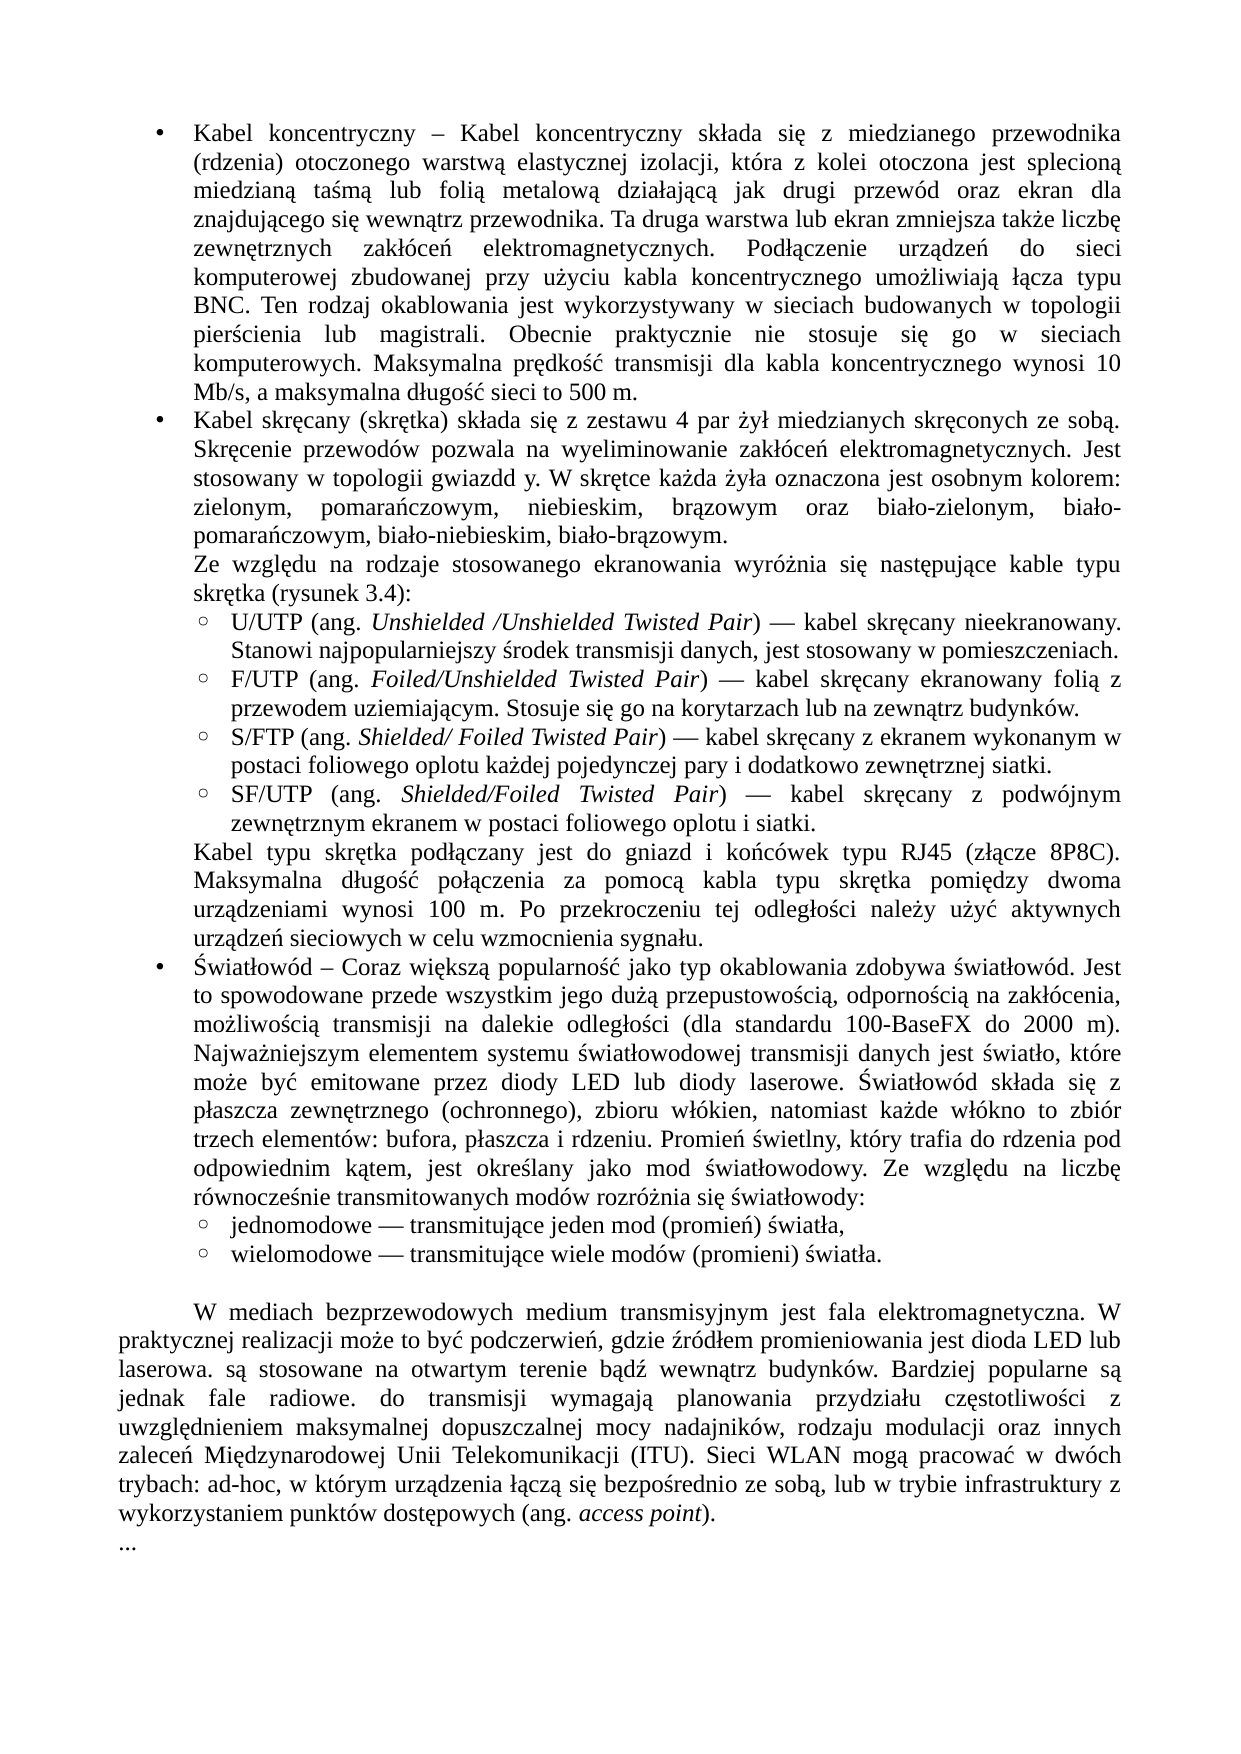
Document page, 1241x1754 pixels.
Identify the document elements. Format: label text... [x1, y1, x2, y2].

list Ze względu na rodzaje stosowanego ekranowania wyróżnia się następujące kable typu skrętka (rysunek 3.4): [156, 549, 1122, 607]
text W mediach bezprzewodowych medium transmisyjnym jest fala elektromagnetyczna. W praktycznej realizacji może to być podczerwień, gdzie źródłem promieniowania jest dioda LED lub laserowa. są stosowane na otwartym terenie bądź wewnątrz budynków. Bardziej popularne są jednak fale radiowe. do transmisji wymagają planowania przydziału częstotliwości z uwzględnieniem maksymalnej dopuszczalnej mocy nadajników, rodzaju modulacji oraz innych zaleceń Międzynarodowej Unii Telekomunikacji (ITU). Sieci WLAN mogą pracować w dwóch trybach: ad-hoc, w którym urządzenia łączą się bezpośrednio ze sobą, lub w trybie infrastruktury z wykorzystaniem punktów dostępowych (ang. access point). [118, 1297, 1122, 1527]
text ... [118, 1527, 1122, 1556]
list Kabel skręcany (skrętka) składa się z zestawu 4 par żył miedzianych skręconych ze sobą. Skręcenie przewodów pozwala na wyeliminowanie zakłóceń elektromagnetycznych. Jest stosowany w topologii gwiazdd y. W skrętce każda żyła oznaczona jest osobnym kolorem: zielonym, pomarańczowym, niebieskim, brązowym oraz biało-zielonym, biało-pomarańczowym, biało-niebieskim, biało-brązowym. [156, 406, 1122, 549]
list jednomodowe — transmitujące jeden mod (promień) światła, [193, 1211, 1122, 1239]
list S/FTP (ang. Shielded/ Foiled Twisted Pair) — kabel skręcany z ekranem wykonanym w postaci foliowego oplotu każdej pojedynczej pary i dodatkowo zewnętrznej siatki. [193, 722, 1122, 779]
list Kabel koncentryczny – Kabel koncentryczny składa się z miedzianego przewodnika (rdzenia) otoczonego warstwą elastycznej izolacji, która z kolei otoczona jest splecioną miedzianą taśmą lub folią metalową działającą jak drugi przewód oraz ekran dla znajdującego się wewnątrz przewodnika. Ta druga warstwa lub ekran zmniejsza także liczbę zewnętrznych zakłóceń elektromagnetycznych. Podłączenie urządzeń do sieci komputerowej zbudowanej przy użyciu kabla koncentrycznego umożliwiają łącza typu BNC. Ten rodzaj okablowania jest wykorzystywany w sieciach budowanych w topologii pierścienia lub magistrali. Obecnie praktycznie nie stosuje się go w sieciach komputerowych. Maksymalna prędkość transmisji dla kabla koncentrycznego wynosi 10 Mb/s, a maksymalna długość sieci to 500 m. [156, 118, 1122, 406]
list SF/UTP (ang. Shielded/Foiled Twisted Pair) — kabel skręcany z podwójnym zewnętrznym ekranem w postaci foliowego oplotu i siatki. [193, 779, 1122, 837]
list U/UTP (ang. Unshielded /Unshielded Twisted Pair) — kabel skręcany nieekranowany. Stanowi najpopularniejszy środek transmisji danych, jest stosowany w pomieszczeniach. [193, 607, 1122, 664]
list wielomodowe — transmitujące wiele modów (promieni) światła. [193, 1239, 1122, 1268]
list Kabel typu skrętka podłączany jest do gniazd i końcówek typu RJ45 (złącze 8P8C). Maksymalna długość połączenia za pomocą kabla typu skrętka pomiędzy dwoma urządzeniami wynosi 100 m. Po przekroczeniu tej odległości należy użyć aktywnych urządzeń sieciowych w celu wzmocnienia sygnału. [156, 837, 1122, 952]
list Światłowód – Coraz większą popularność jako typ okablowania zdobywa światłowód. Jest to spowodowane przede wszystkim jego dużą przepustowością, odpornością na zakłócenia, możliwością transmisji na dalekie odległości (dla standardu 100-BaseFX do 2000 m). Najważniejszym elementem systemu światłowodowej transmisji danych jest światło, które może być emitowane przez diody LED lub diody laserowe. Światłowód składa się z płaszcza zewnętrznego (ochronnego), zbioru włókien, natomiast każde włókno to zbiór trzech elementów: bufora, płaszcza i rdzeniu. Promień świetlny, który trafia do rdzenia pod odpowiednim kątem, jest określany jako mod światłowodowy. Ze względu na liczbę równocześnie transmitowanych modów rozróżnia się światłowody: [156, 952, 1122, 1211]
list F/UTP (ang. Foiled/Unshielded Twisted Pair) — kabel skręcany ekranowany folią z przewodem uziemiającym. Stosuje się go na korytarzach lub na zewnątrz budynków. [193, 664, 1122, 722]
